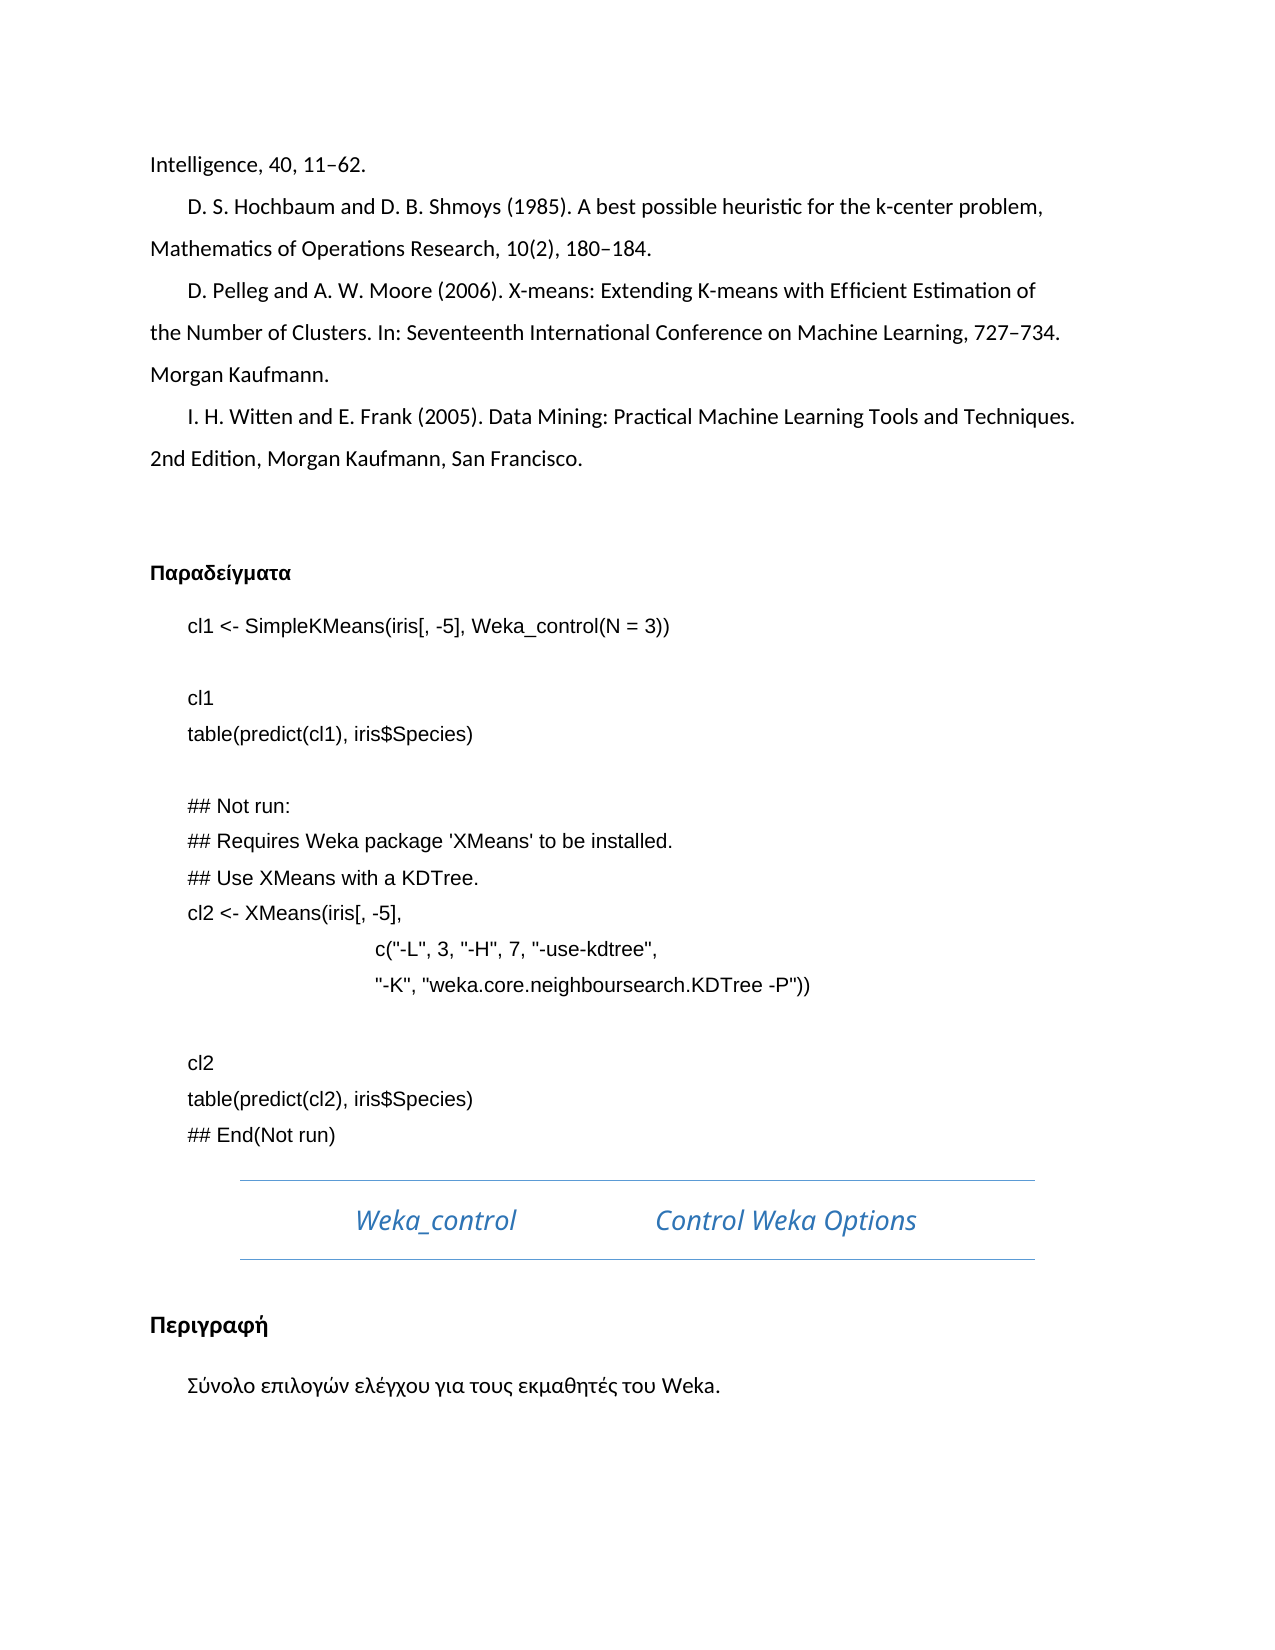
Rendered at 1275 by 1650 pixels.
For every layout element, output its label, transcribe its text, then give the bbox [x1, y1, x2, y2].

text ## Requires Weka package 'XMeans' to be installed. [150, 829, 1125, 853]
text ## End(Not run) [150, 1123, 1125, 1147]
text Morgan Kaufmann. [150, 360, 1125, 388]
text cl1 <- SimpleKMeans(iris[, -5], Weka_control(N = 3)) [150, 614, 1125, 638]
text Παραδείγματα [150, 561, 1125, 585]
text cl2 <- XMeans(iris[, -5], [150, 901, 1125, 925]
text ## Not run: [150, 793, 1125, 817]
subtitle Weka_control Control Weka Options [240, 1181, 1035, 1259]
text 2nd Edition, Morgan Kaufmann, San Francisco. [150, 444, 1125, 472]
text table(predict(cl2), iris$Species) [150, 1087, 1125, 1111]
text I. H. Witten and E. Frank (2005). Data Mining: Practical Machine Learning Tools and Techniques. [150, 402, 1125, 430]
text cl2 [150, 1051, 1125, 1075]
text D. S. Hochbaum and D. B. Shmoys (1985). A best possible heuristic for the k-center problem, [150, 192, 1125, 220]
text D. Pelleg and A. W. Moore (2006). X-means: Extending K-means with Efﬁcient Estimation of [150, 276, 1125, 304]
text ## Use XMeans with a KDTree. [150, 865, 1125, 889]
text c("-L", 3, "-H", 7, "-use-kdtree", [300, 937, 1125, 961]
text table(predict(cl1), iris$Species) [150, 722, 1125, 746]
text Mathematics of Operations Research, 10(2), 180–184. [150, 234, 1125, 262]
text Intelligence, 40, 11–62. [150, 150, 1125, 178]
text the Number of Clusters. In: Seventeenth International Conference on Machine Learning, 727–734. [150, 318, 1125, 346]
text "-K", "weka.core.neighboursearch.KDTree -P")) [300, 973, 1125, 997]
text cl1 [150, 686, 1125, 709]
text Περιγραφή [150, 1309, 1125, 1339]
text Σύνολο επιλογών ελέγχου για τους εκμαθητές του Weka. [150, 1371, 1125, 1399]
